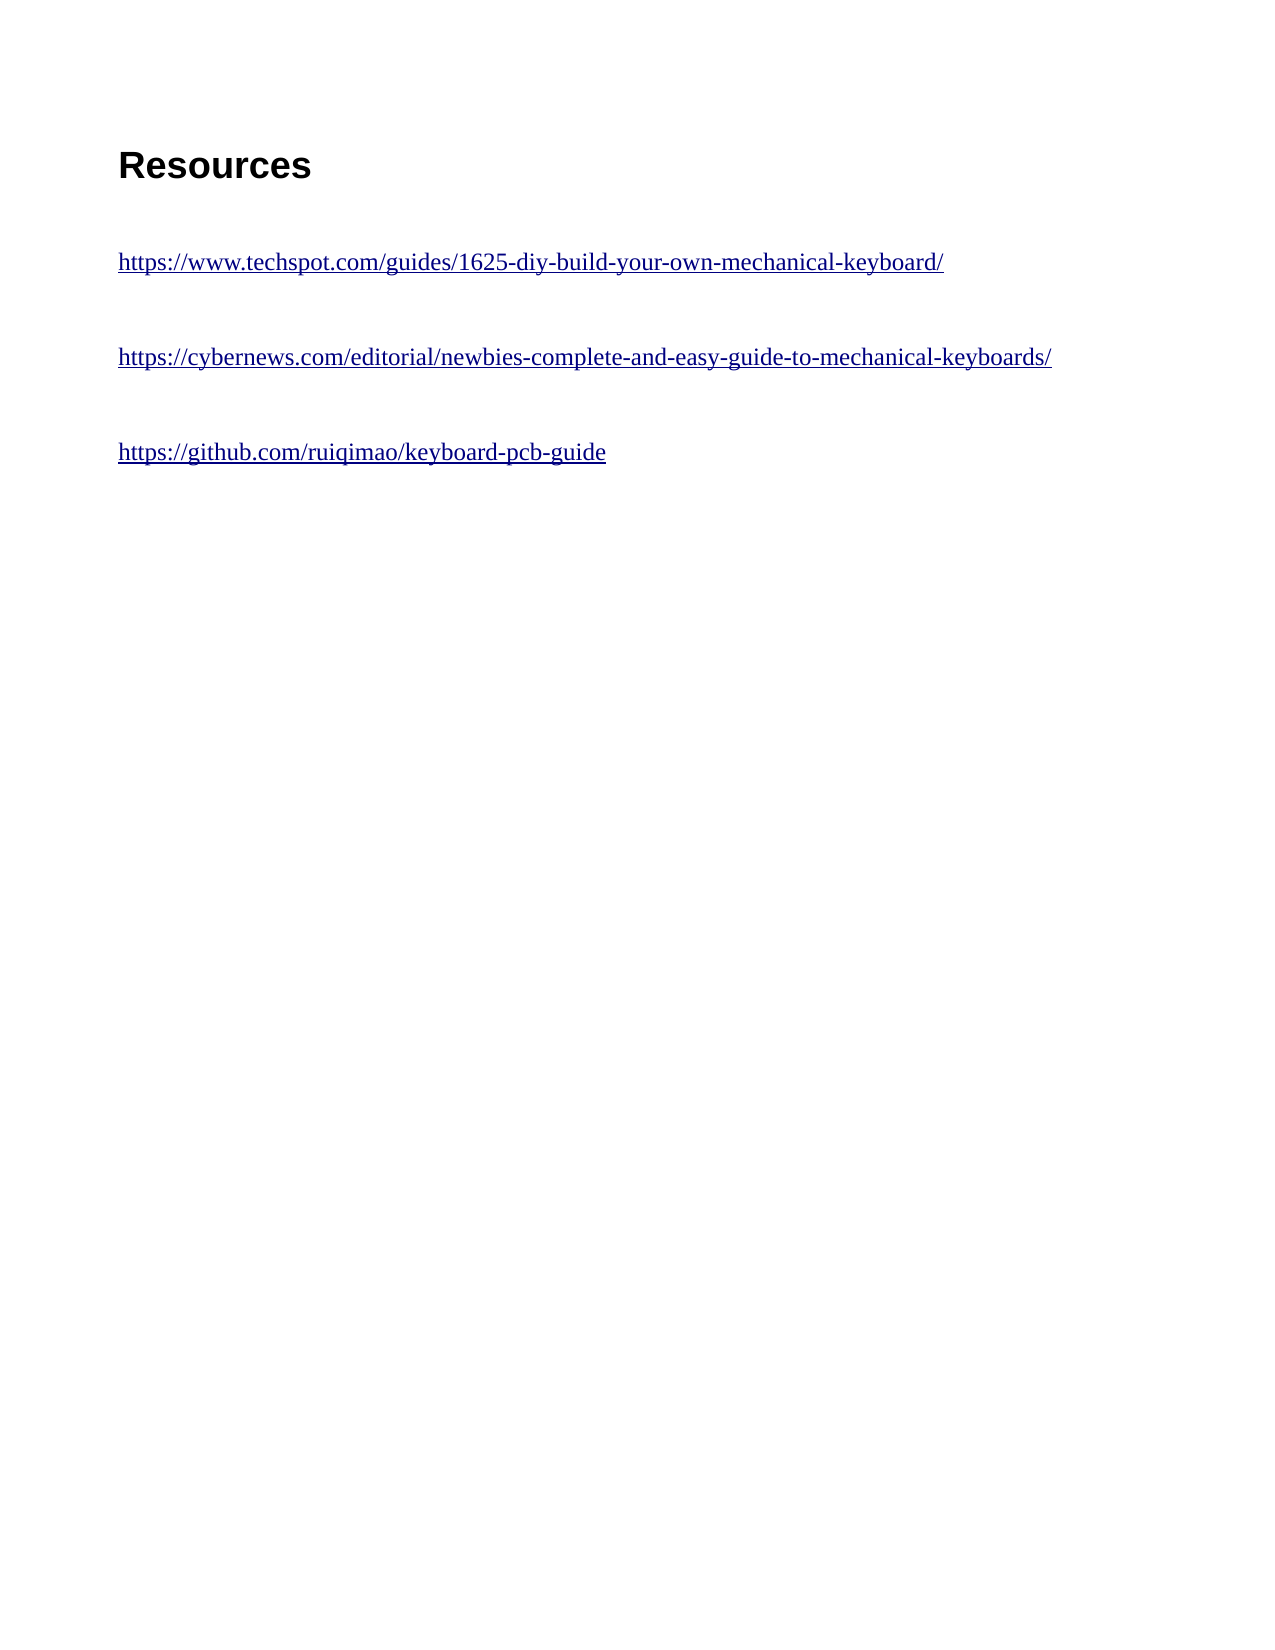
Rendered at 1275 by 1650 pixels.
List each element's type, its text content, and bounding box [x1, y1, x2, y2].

text https://cybernews.com/editorial/newbies-complete-and-easy-guide-to-mechanical-keyboards/ [118, 342, 1157, 371]
text https://www.techspot.com/guides/1625-diy-build-your-own-mechanical-keyboard/ [118, 247, 1157, 276]
subtitle Resources [118, 143, 1157, 187]
text https://github.com/ruiqimao/keyboard-pcb-guide [118, 437, 1157, 466]
